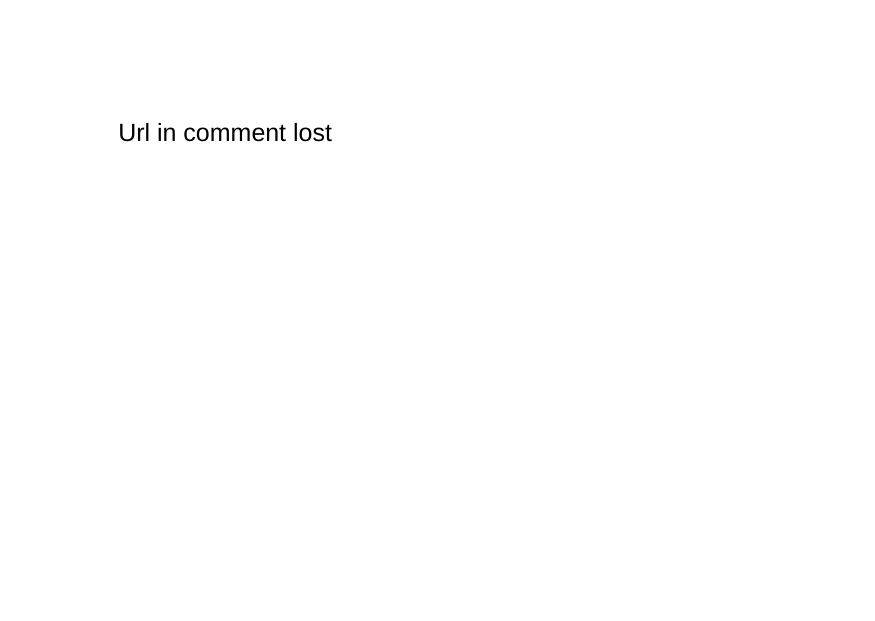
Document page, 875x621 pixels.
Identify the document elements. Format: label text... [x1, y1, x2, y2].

text Url in comment lost [118, 118, 756, 147]
